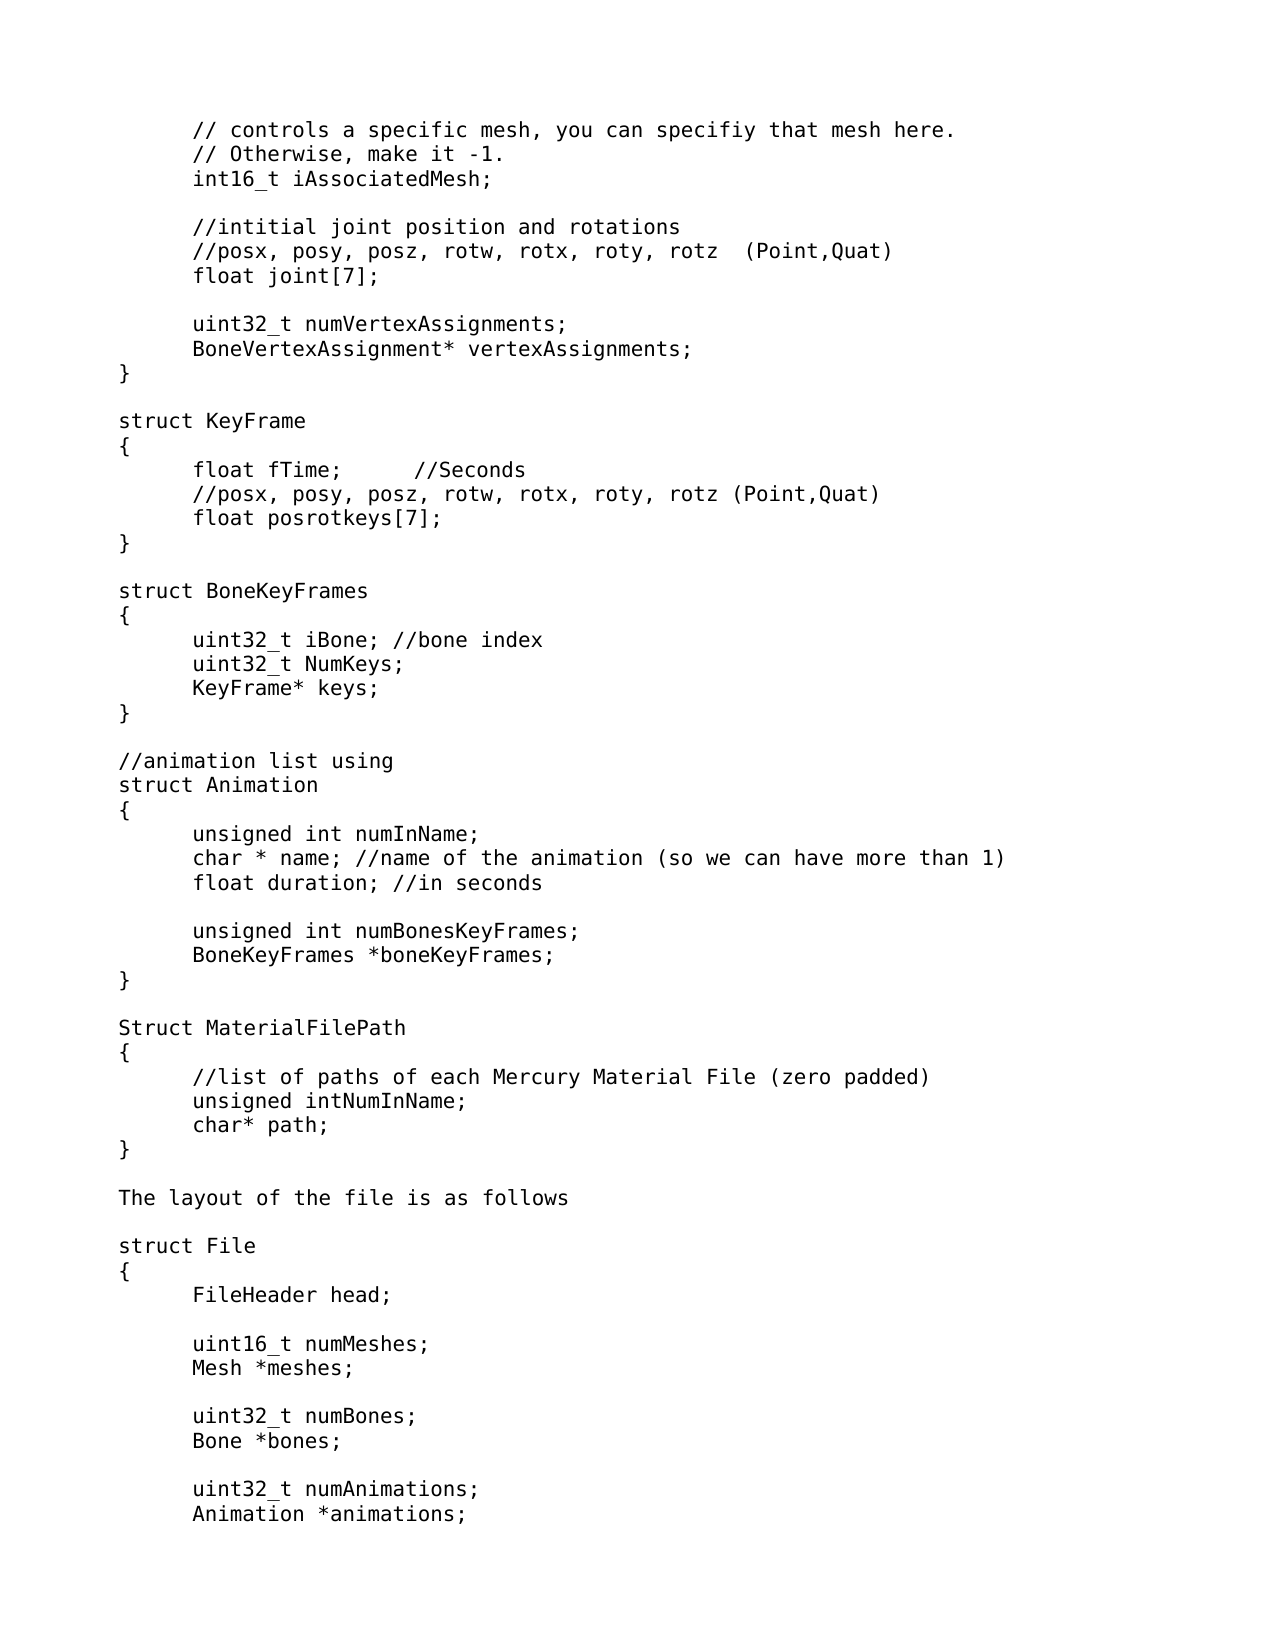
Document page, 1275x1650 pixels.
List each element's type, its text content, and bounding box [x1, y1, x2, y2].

text uint32_t NumKeys; [118, 652, 1157, 676]
text { [118, 1040, 1157, 1065]
text // controls a specific mesh, you can specifiy that mesh here. [118, 118, 1157, 142]
text uint32_t numBones; [118, 1404, 1157, 1429]
text //posx, posy, posz, rotw, rotx, roty, rotz (Point,Quat) [118, 482, 1157, 506]
text { [118, 798, 1157, 822]
text char * name; //name of the animation (so we can have more than 1) [118, 846, 1157, 871]
text Struct MaterialFilePath [118, 1016, 1157, 1040]
text float fTime; //Seconds [118, 458, 1157, 482]
text uint32_t numAnimations; [118, 1477, 1157, 1502]
text Animation *animations; [118, 1502, 1157, 1526]
text } [118, 968, 1157, 992]
text unsigned int numInName; [118, 822, 1157, 846]
text //list of paths of each Mercury Material File (zero padded) [118, 1065, 1157, 1089]
text BoneKeyFrames *boneKeyFrames; [118, 943, 1157, 968]
text float joint[7]; [118, 264, 1157, 288]
text float posrotkeys[7]; [118, 506, 1157, 531]
text } [118, 531, 1157, 555]
text } [118, 1137, 1157, 1162]
text { [118, 603, 1157, 628]
text uint32_t numVertexAssignments; [118, 312, 1157, 337]
text struct Animation [118, 773, 1157, 798]
text struct BoneKeyFrames [118, 579, 1157, 603]
text //intitial joint position and rotations [118, 215, 1157, 239]
text FileHeader head; [118, 1283, 1157, 1307]
text char* path; [118, 1113, 1157, 1137]
text float duration; //in seconds [118, 871, 1157, 895]
text unsigned int numBonesKeyFrames; [118, 919, 1157, 943]
text } [118, 701, 1157, 725]
text Bone *bones; [118, 1429, 1157, 1453]
text // Otherwise, make it -1. [118, 142, 1157, 167]
text Mesh *meshes; [118, 1356, 1157, 1380]
text } [118, 361, 1157, 385]
text struct KeyFrame [118, 409, 1157, 434]
text { [118, 434, 1157, 458]
text struct File [118, 1234, 1157, 1259]
text unsigned intNumInName; [118, 1089, 1157, 1113]
text KeyFrame* keys; [118, 676, 1157, 701]
text uint32_t iBone; //bone index [118, 628, 1157, 652]
text int16_t iAssociatedMesh; [118, 167, 1157, 191]
text //animation list using [118, 749, 1157, 773]
text { [118, 1259, 1157, 1283]
text uint16_t numMeshes; [118, 1332, 1157, 1356]
text BoneVertexAssignment* vertexAssignments; [118, 337, 1157, 361]
text The layout of the file is as follows [118, 1186, 1157, 1210]
text //posx, posy, posz, rotw, rotx, roty, rotz (Point,Quat) [118, 239, 1157, 264]
